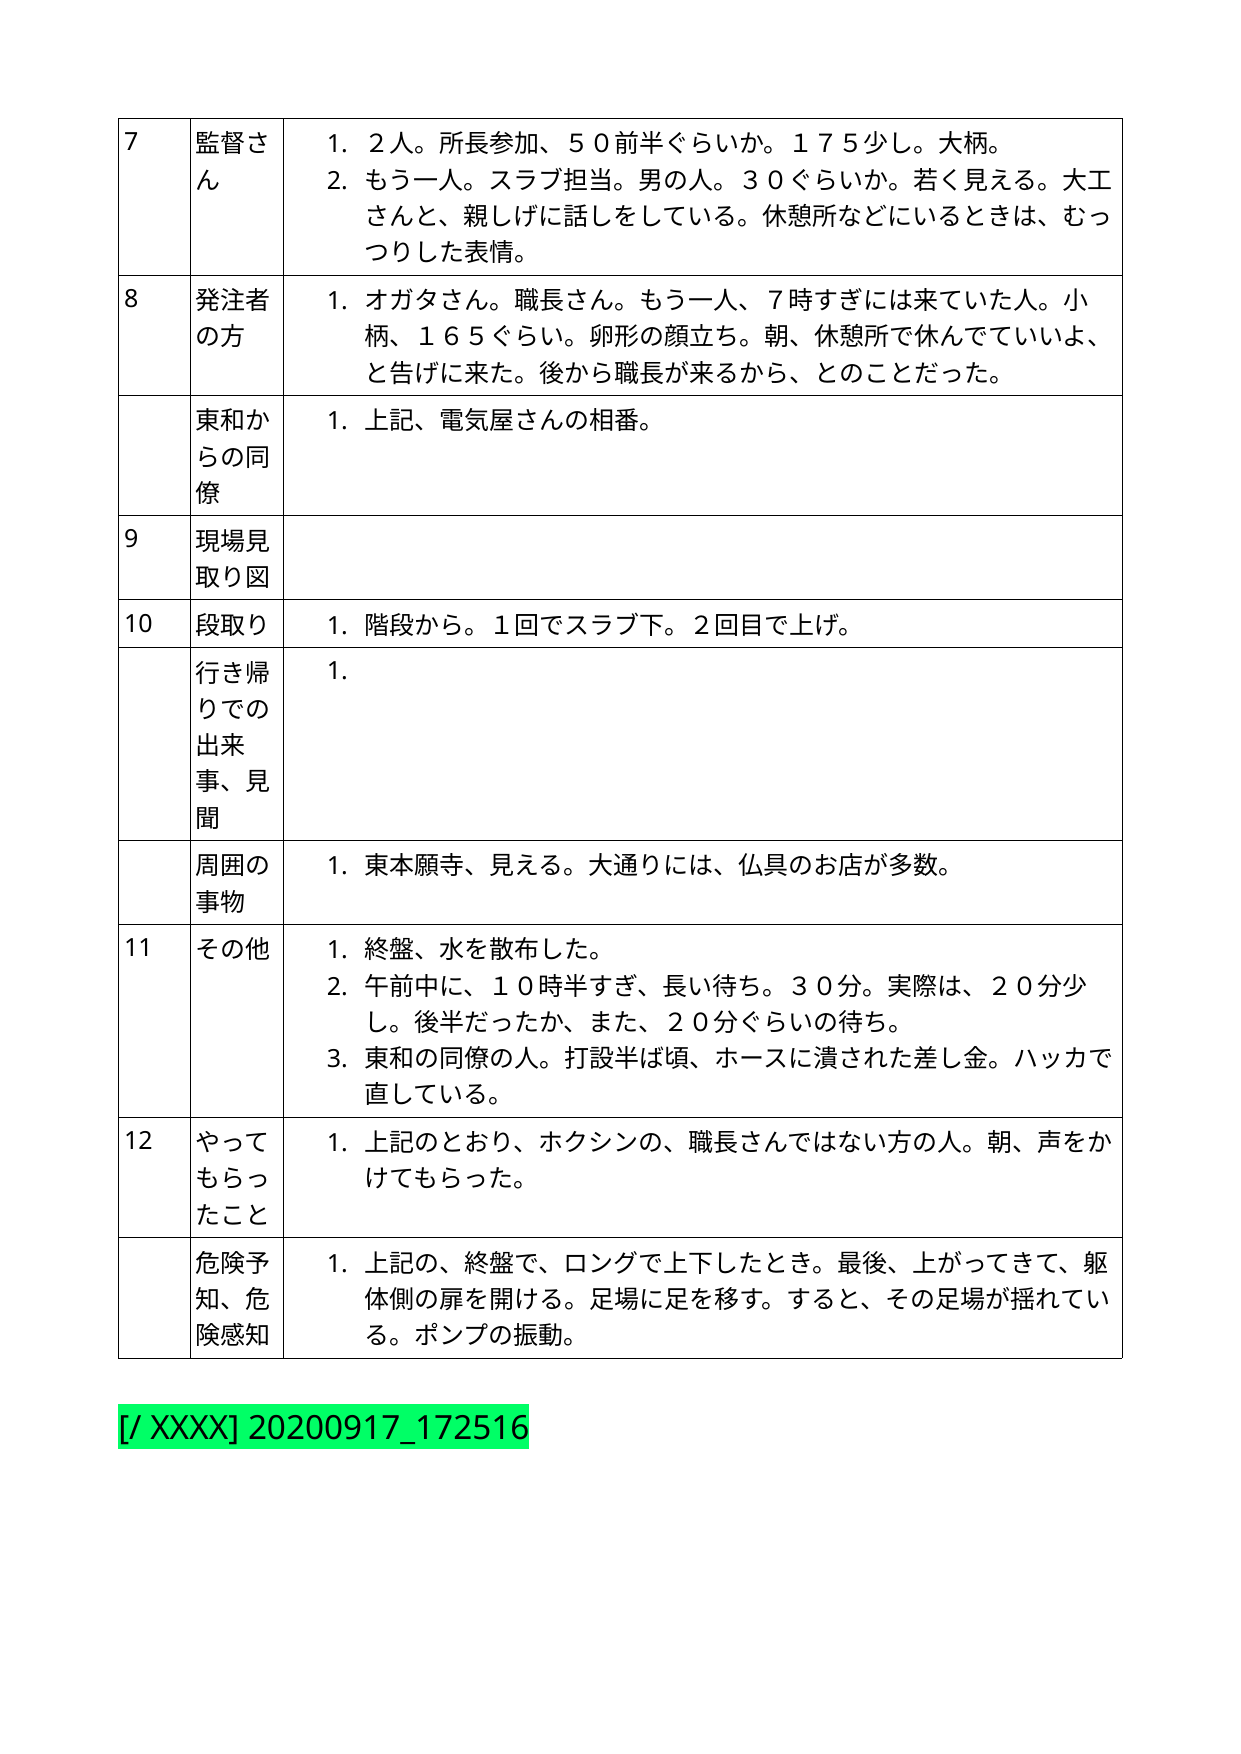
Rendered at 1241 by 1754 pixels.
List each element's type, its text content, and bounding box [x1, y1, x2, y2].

table_cell 東本願寺、見える。大通りには、仏具のお店が多数。 [284, 841, 1122, 924]
table_cell 東和からの同僚 [191, 396, 283, 515]
table_cell 周囲の事物 [191, 841, 283, 924]
text [/ XXXX] 20200917_172516 [118, 1404, 1122, 1449]
table_cell ２人。所長参加、５０前半ぐらいか。１７５少し。大柄。 もう一人。スラブ担当。男の人。３０ぐらいか。若く見える。大工さんと、親しげに話しをしている。休憩所などにいるときは、むっつりした表情。 [284, 119, 1122, 275]
table_cell 9 [119, 516, 190, 599]
table_cell オガタさん。職長さん。もう一人、７時すぎには来ていた人。小柄、１６５ぐらい。卵形の顔立ち。朝、休憩所で休んでていいよ、と告げに来た。後から職長が来るから、とのことだった。 [284, 276, 1122, 395]
table_cell その他 [191, 925, 283, 1117]
table_cell 8 [119, 276, 190, 395]
table_cell 階段から。１回でスラブ下。２回目で上げ。 [284, 600, 1122, 647]
table_cell 11 [119, 925, 190, 1117]
table_cell 上記の、終盤で、ロングで上下したとき。最後、上がってきて、躯体側の扉を開ける。足場に足を移す。すると、その足場が揺れている。ポンプの振動。 [284, 1238, 1122, 1357]
table_cell [284, 648, 1122, 840]
table_cell [119, 841, 190, 924]
table_cell 10 [119, 600, 190, 647]
table_cell 発注者の方 [191, 276, 283, 395]
table_cell 終盤、水を散布した。 午前中に、１０時半すぎ、長い待ち。３０分。実際は、２０分少し。後半だったか、また、２０分ぐらいの待ち。 東和の同僚の人。打設半ば頃、ホースに潰された差し金。ハッカで直している。 [284, 925, 1122, 1117]
table_cell 現場見取り図 [191, 516, 283, 599]
table_cell 行き帰りでの出来事、見聞 [191, 648, 283, 840]
table_cell [119, 1238, 190, 1357]
table_cell 7 [119, 119, 190, 275]
table_cell やってもらったこと [191, 1118, 283, 1237]
table_cell 12 [119, 1118, 190, 1237]
table_cell 上記、電気屋さんの相番。 [284, 396, 1122, 515]
table_cell [119, 648, 190, 840]
table_cell [119, 396, 190, 515]
table_cell [284, 516, 1122, 599]
table_cell 危険予知、危険感知 [191, 1238, 283, 1357]
table_cell 上記のとおり、ホクシンの、職長さんではない方の人。朝、声をかけてもらった。 [284, 1118, 1122, 1237]
table_cell 段取り [191, 600, 283, 647]
table_cell 監督さん [191, 119, 283, 275]
